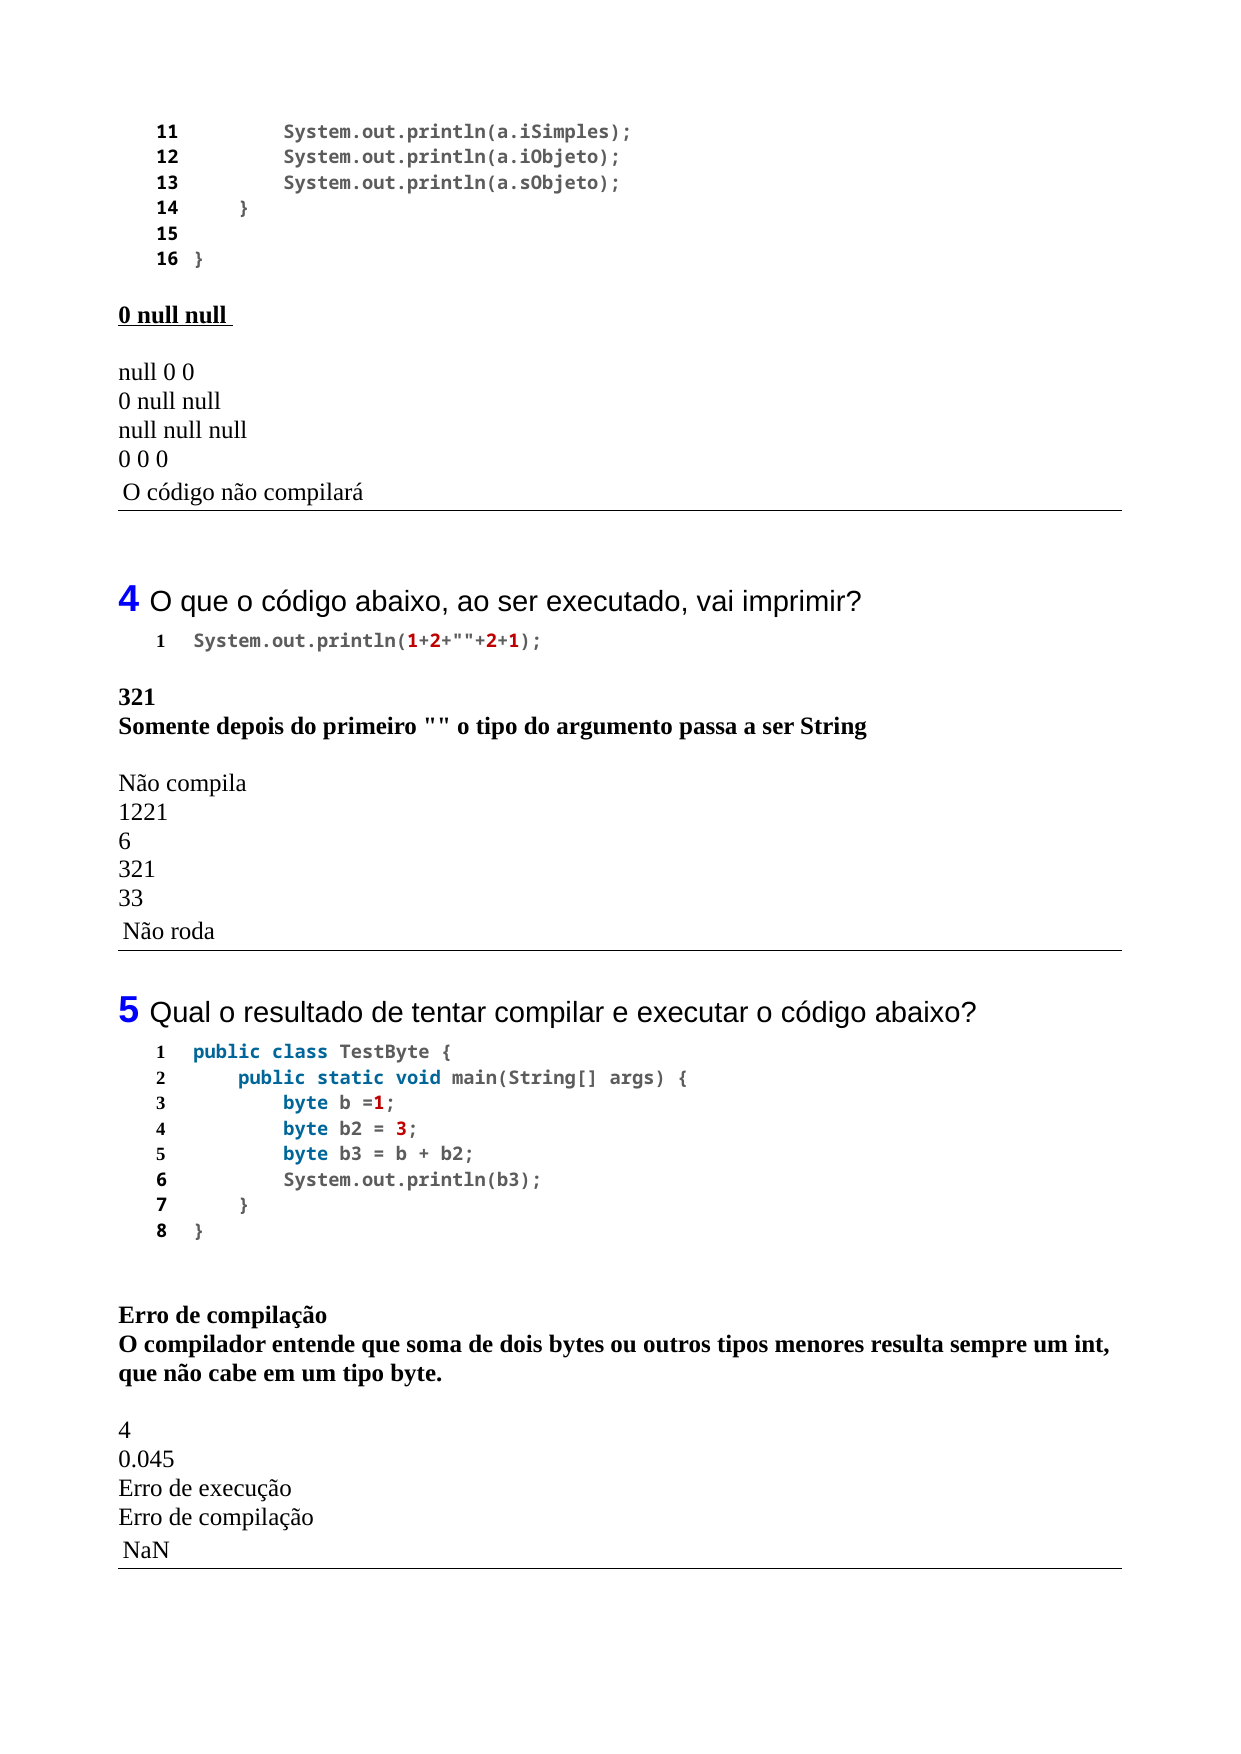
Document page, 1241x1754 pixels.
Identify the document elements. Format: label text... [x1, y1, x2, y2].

text 0 null null [118, 386, 1122, 415]
list System.out.println(1+2+""+2+1); [156, 628, 1122, 653]
text 1221 [118, 797, 1122, 826]
text O código não compilará [118, 472, 1122, 510]
text 4 [118, 1415, 1122, 1444]
list System.out.println(a.iObjeto); [156, 144, 1122, 169]
list byte b =1; [156, 1090, 1122, 1115]
text 0 0 0 [118, 444, 1122, 472]
text 6 [118, 826, 1122, 854]
list System.out.println(a.sObjeto); [156, 169, 1122, 195]
list public class TestByte { [156, 1039, 1122, 1064]
text Erro de compilação [118, 1502, 1122, 1530]
text 33 [118, 883, 1122, 912]
list System.out.println(b3); [156, 1166, 1122, 1192]
list } [156, 195, 1122, 220]
list byte b2 = 3; [156, 1115, 1122, 1141]
text 0 null null [118, 300, 1122, 329]
text 0.045 [118, 1444, 1122, 1473]
list System.out.println(a.iSimples); [156, 118, 1122, 144]
text O compilador entende que soma de dois bytes ou outros tipos menores resulta sempre um int, que não cabe em um tipo byte. [118, 1329, 1122, 1387]
text Não roda [118, 912, 1122, 950]
list } [156, 1192, 1122, 1217]
list } [156, 246, 1122, 271]
list byte b3 = b + b2; [156, 1141, 1122, 1166]
text Erro de execução [118, 1473, 1122, 1502]
list public static void main(String[] args) { [156, 1064, 1122, 1090]
text 321 [118, 854, 1122, 883]
subtitle 5 Qual o resultado de tentar compilar e executar o código abaixo? [118, 987, 1122, 1030]
text 321 [118, 682, 1122, 711]
text Erro de compilação [118, 1300, 1122, 1329]
subtitle 4 O que o código abaixo, ao ser executado, vai imprimir? [118, 576, 1122, 619]
text Não compila [118, 768, 1122, 797]
text NaN [118, 1530, 1122, 1568]
list } [156, 1217, 1122, 1243]
text Somente depois do primeiro "" o tipo do argumento passa a ser String [118, 711, 1122, 739]
text null 0 0 [118, 357, 1122, 386]
text null null null [118, 415, 1122, 444]
